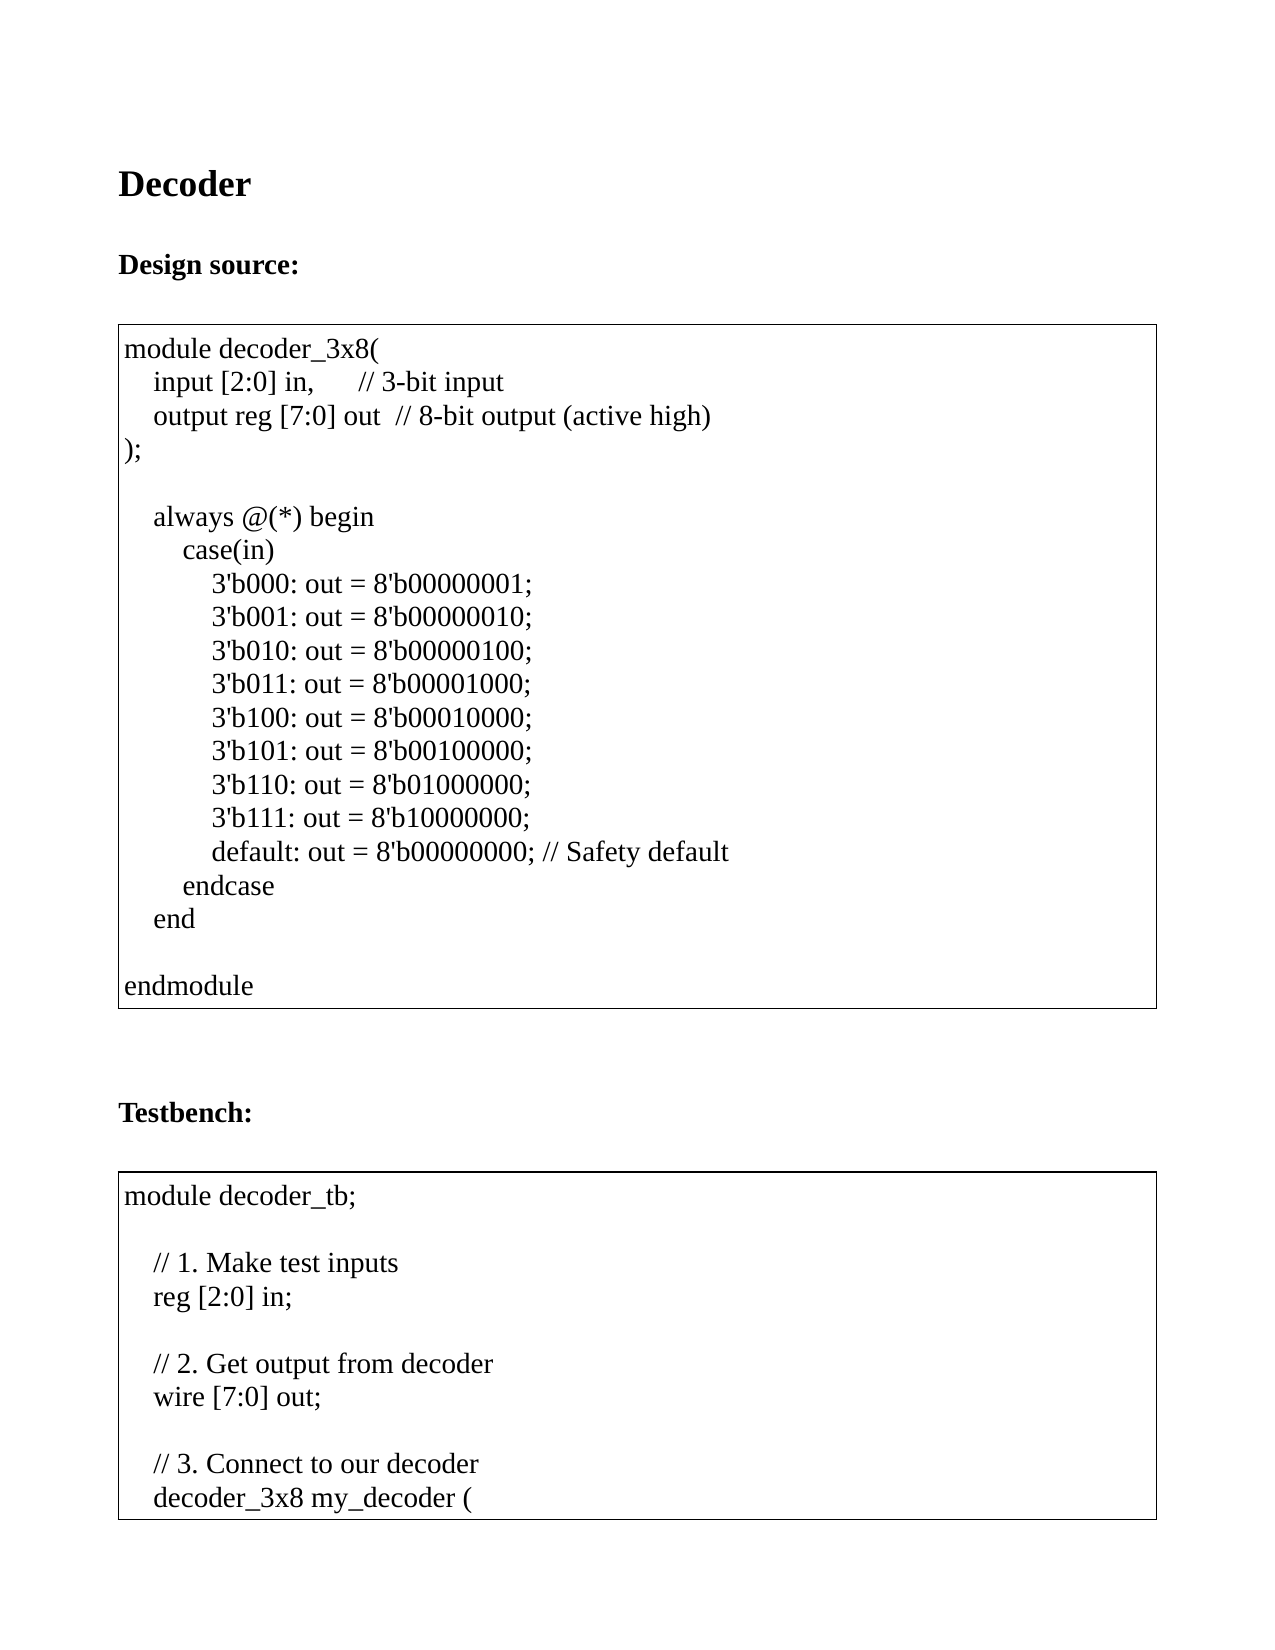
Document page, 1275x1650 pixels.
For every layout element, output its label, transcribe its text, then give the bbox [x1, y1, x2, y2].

text Decoder [118, 161, 1157, 204]
table_header module decoder_tb; // 1. Make test inputs reg [2:0] in; // 2. Get output from decoder wire [7:0] out; // 3. Connect to our decoder decoder_3x8 my_decoder ( [119, 1173, 1156, 1519]
text Testbench: [118, 1095, 1157, 1171]
text Design source: [118, 247, 1157, 324]
table_header module decoder_3x8( input [2:0] in, // 3-bit input output reg [7:0] out // 8-bit output (active high) ); always @(*) begin case(in) 3'b000: out = 8'b00000001; 3'b001: out = 8'b00000010; 3'b010: out = 8'b00000100; 3'b011: out = 8'b00001000; 3'b100: out = 8'b00010000; 3'b101: out = 8'b00100000; 3'b110: out = 8'b01000000; 3'b111: out = 8'b10000000; default: out = 8'b00000000; // Safety default endcase end endmodule [119, 325, 1156, 1007]
